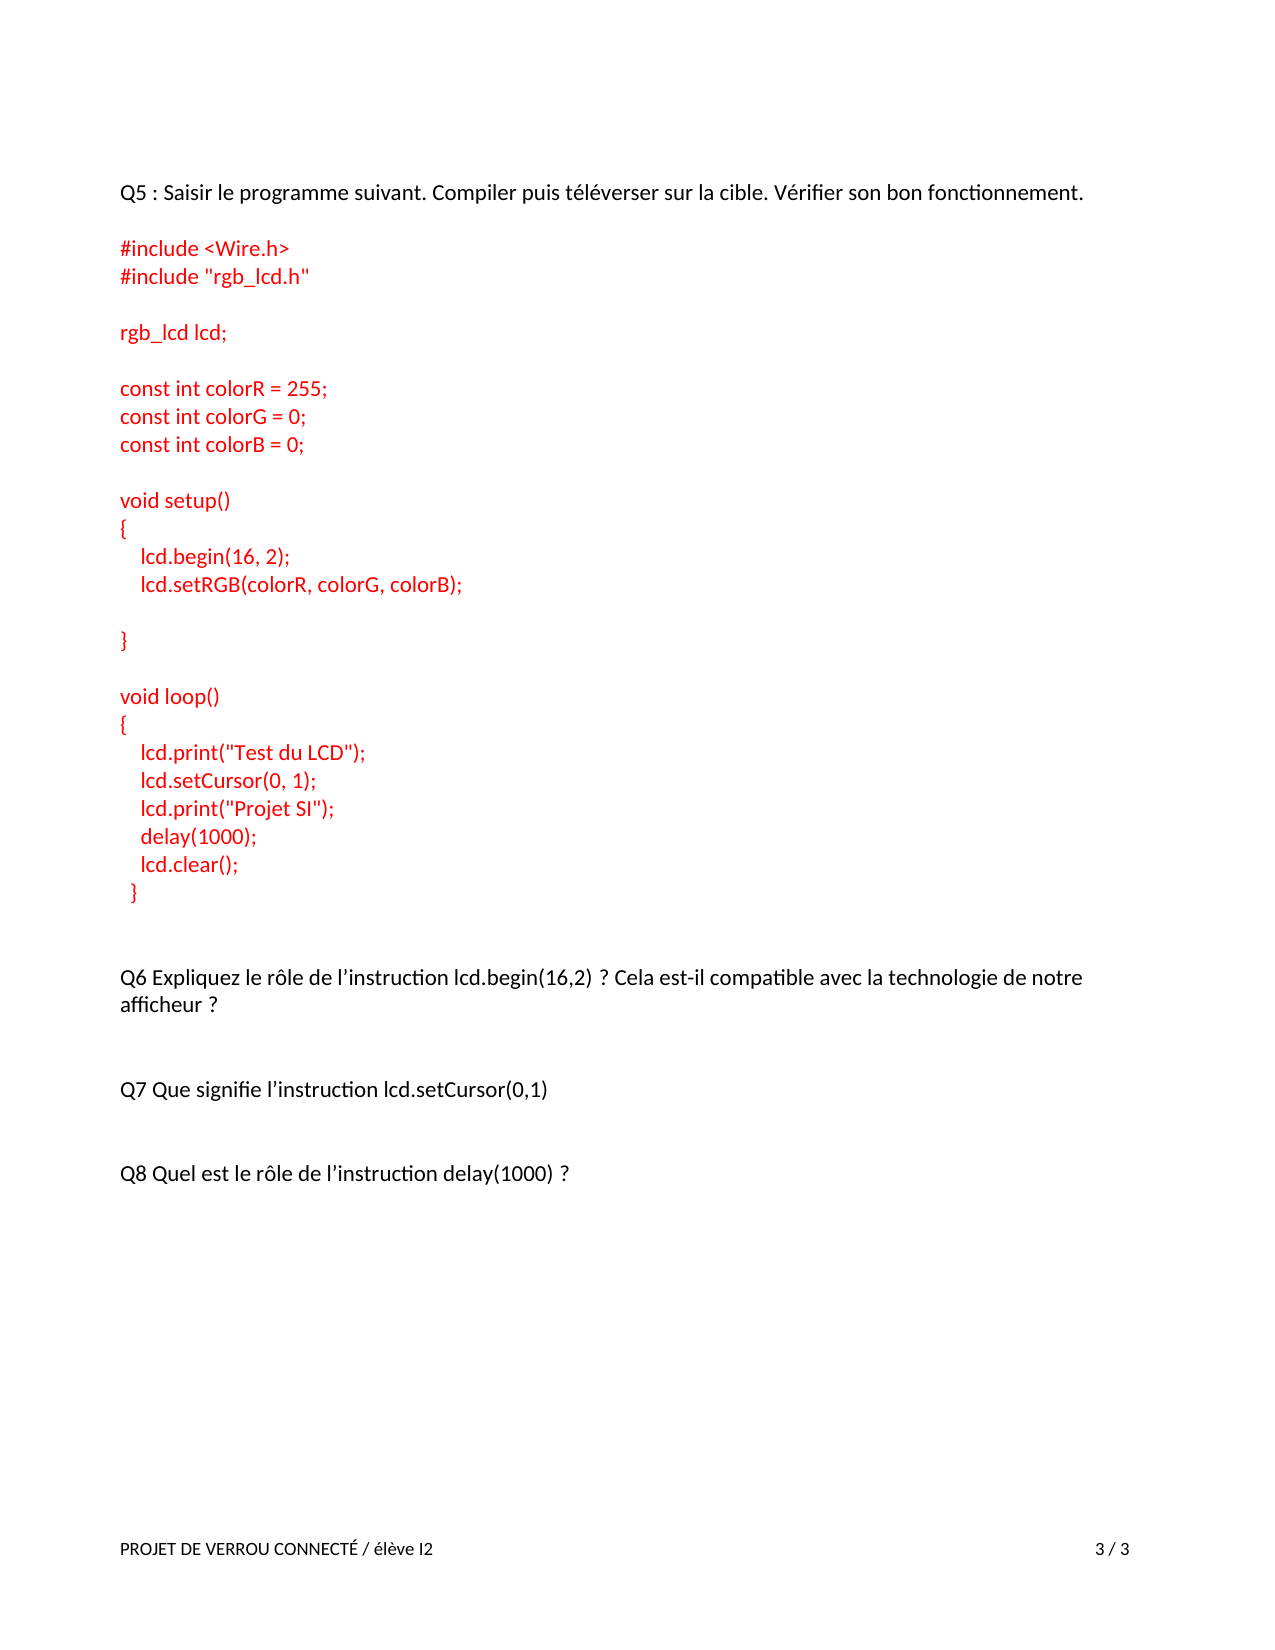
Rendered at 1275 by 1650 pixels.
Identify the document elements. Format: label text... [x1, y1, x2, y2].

text lcd.print("Test du LCD"); [120, 738, 1176, 766]
text lcd.print("Projet SI"); [120, 794, 1176, 822]
text lcd.setRGB(colorR, colorG, colorB); [120, 570, 1176, 598]
text #include <Wire.h> [120, 234, 1176, 262]
text const int colorB = 0; [120, 430, 1176, 458]
text Q6 Expliquez le rôle de l’instruction lcd.begin(16,2) ? Cela est-il compatible avec la technologie de notre afficheur ? [120, 963, 1176, 1019]
text lcd.begin(16, 2); [120, 542, 1176, 570]
text void setup() [120, 486, 1176, 514]
text lcd.setCursor(0, 1); [120, 766, 1176, 794]
text } [120, 626, 1176, 654]
text { [120, 514, 1176, 542]
text rgb_lcd lcd; [120, 318, 1176, 346]
text void loop() [120, 682, 1176, 710]
text Q7 Que signifie l’instruction lcd.setCursor(0,1) [120, 1075, 1176, 1103]
text const int colorR = 255; [120, 374, 1176, 402]
text Q5 : Saisir le programme suivant. Compiler puis téléverser sur la cible. Vérifier son bon fonctionnement. [120, 178, 1176, 206]
text #include "rgb_lcd.h" [120, 262, 1176, 290]
text } [120, 878, 1176, 907]
text delay(1000); [120, 822, 1176, 851]
text const int colorG = 0; [120, 402, 1176, 430]
text { [120, 710, 1176, 738]
text lcd.clear(); [120, 851, 1176, 878]
text Q8 Quel est le rôle de l’instruction delay(1000) ? [120, 1159, 1176, 1187]
